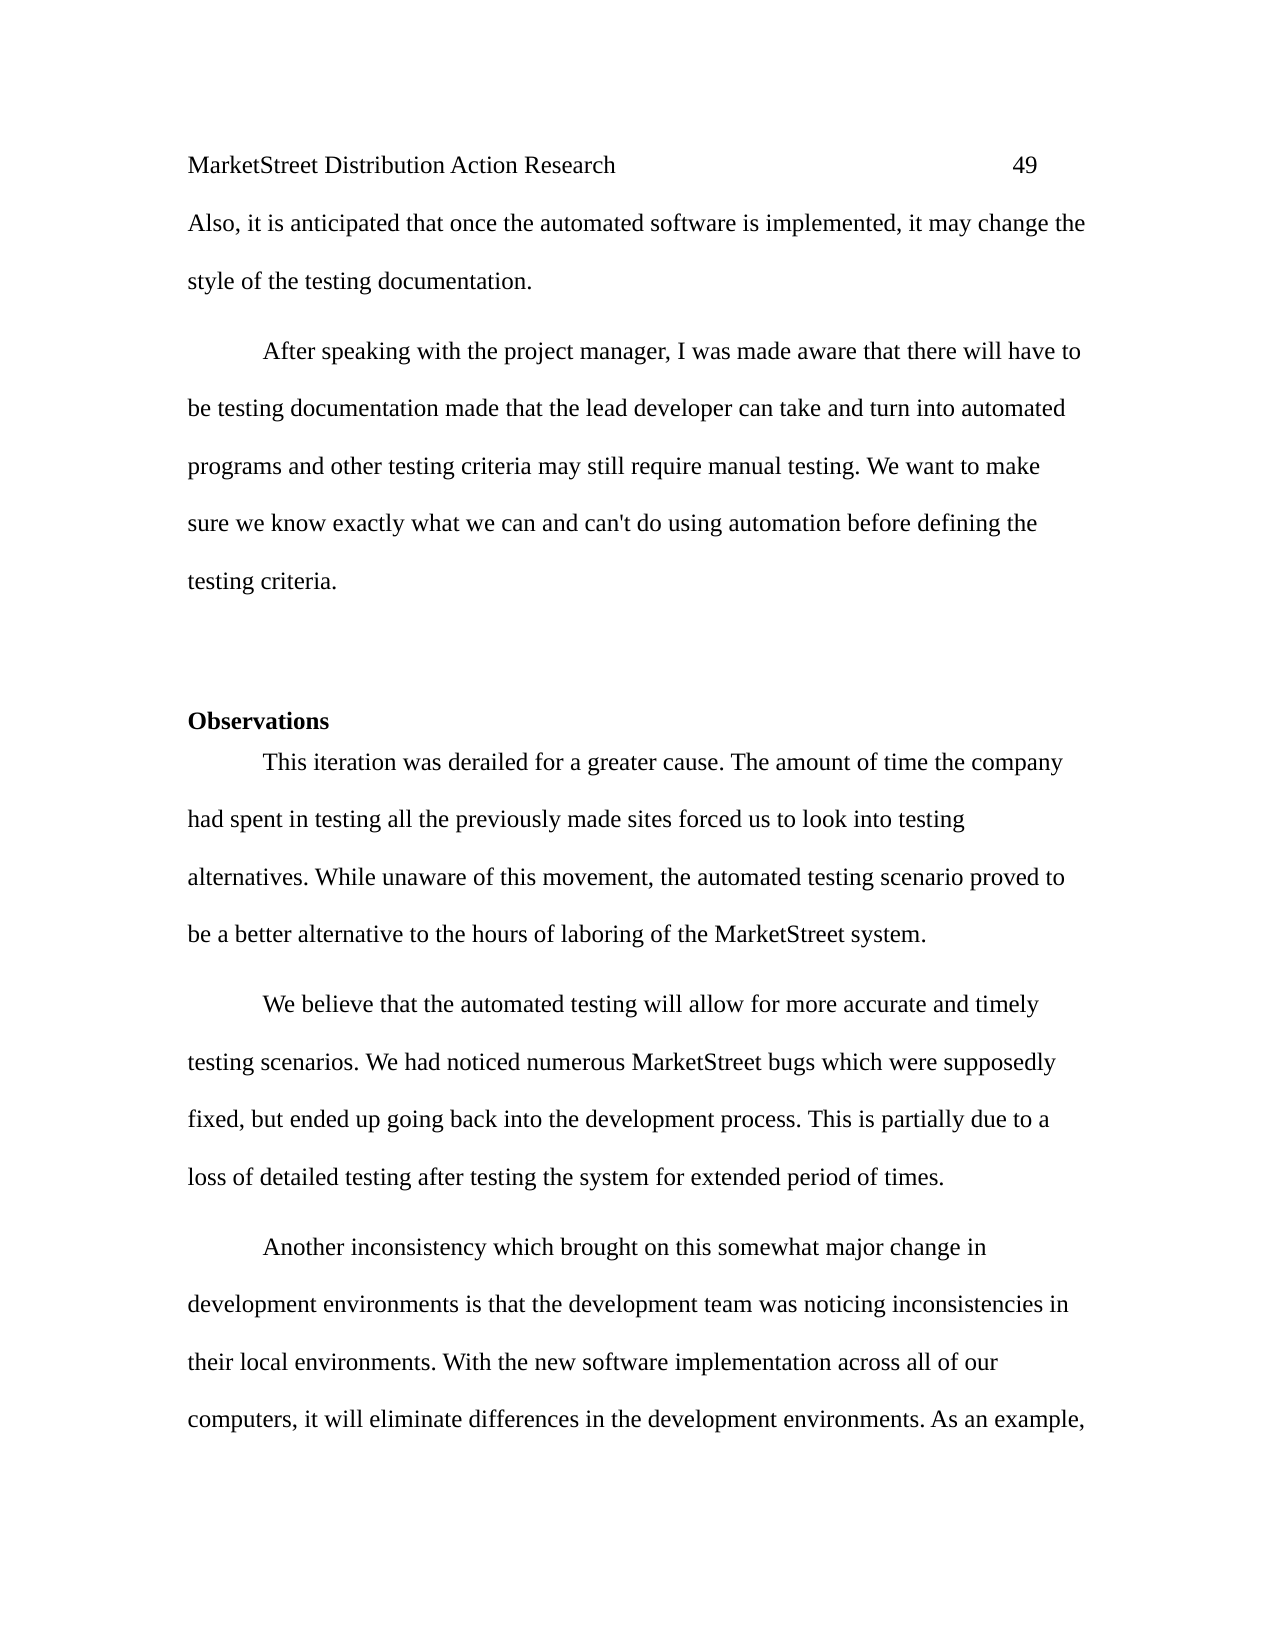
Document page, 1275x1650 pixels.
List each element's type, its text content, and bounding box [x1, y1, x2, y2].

text We believe that the automated testing will allow for more accurate and timely testing scenarios. We had noticed numerous MarketStreet bugs which were supposedly fixed, but ended up going back into the development process. This is partially due to a loss of detailed testing after testing the system for extended period of times. [187, 989, 1087, 1191]
text Observations [187, 706, 1087, 734]
text This iteration was derailed for a greater cause. The amount of time the company had spent in testing all the previously made sites forced us to look into testing alternatives. While unaware of this movement, the automated testing scenario proved to be a better alternative to the hours of laboring of the MarketStreet system. [187, 747, 1087, 948]
text Also, it is anticipated that once the automated software is implemented, it may change the style of the testing documentation. [187, 208, 1087, 294]
text Another inconsistency which brought on this somewhat major change in development environments is that the development team was noticing inconsistencies in their local environments. With the new software implementation across all of our computers, it will eliminate differences in the development environments. As an example, [187, 1232, 1087, 1433]
text After speaking with the project manager, I was made aware that there will have to be testing documentation made that the lead developer can take and turn into automated programs and other testing criteria may still require manual testing. We want to make sure we know exactly what we can and can't do using automation before defining the testing criteria. [187, 336, 1087, 594]
